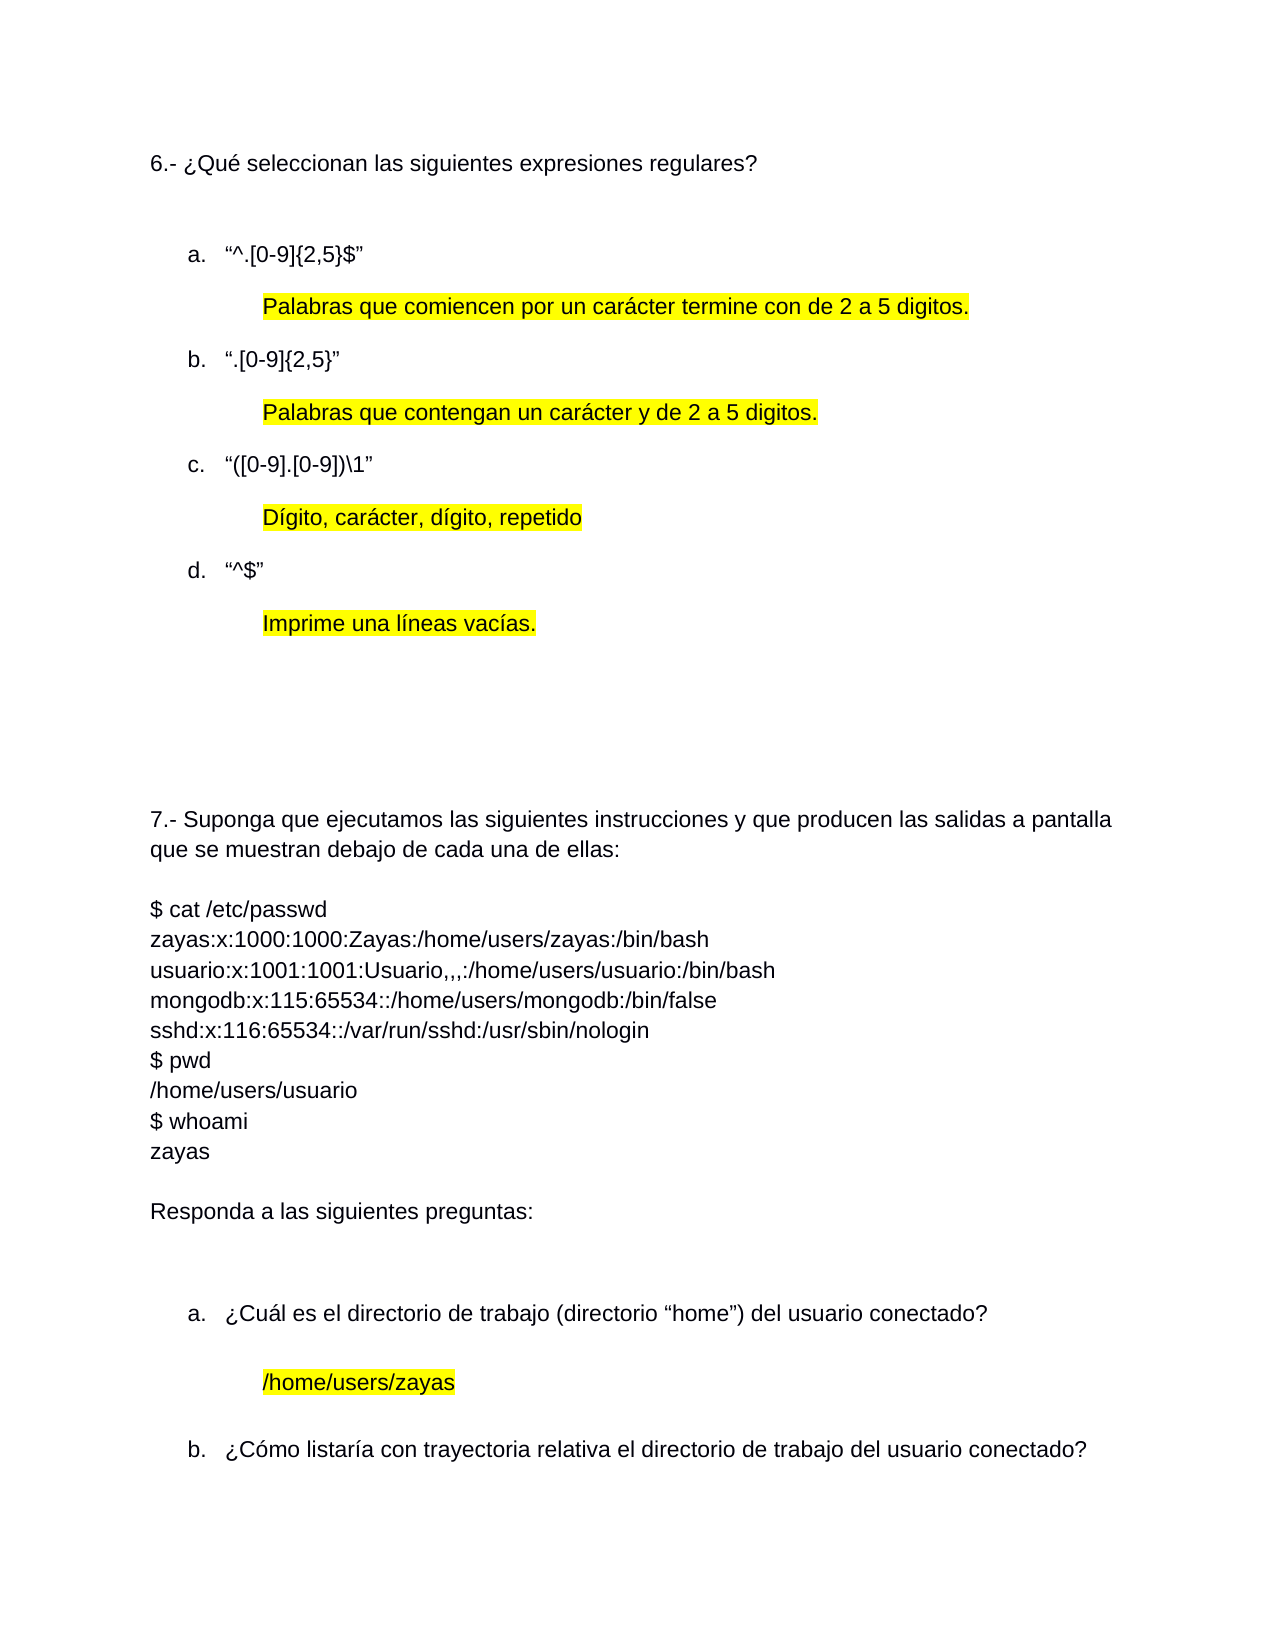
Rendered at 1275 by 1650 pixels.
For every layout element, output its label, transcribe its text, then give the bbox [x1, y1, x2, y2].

text usuario:x:1001:1001:Usuario,,,:/home/users/usuario:/bin/bash [150, 957, 1125, 983]
text Palabras que comiencen por un carácter termine con de 2 a 5 digitos. [262, 293, 1125, 320]
list ¿Cuál es el directorio de trabajo (directorio “home”) del usuario conectado? [187, 1300, 1125, 1327]
list “^$” [187, 557, 1125, 583]
text mongodb:x:115:65534::/home/users/mongodb:/bin/false [150, 987, 1125, 1013]
text /home/users/zayas [262, 1368, 1125, 1395]
text zayas [150, 1138, 1125, 1164]
text $ cat /etc/passwd [150, 896, 1125, 923]
text Imprime una líneas vacías. [262, 609, 1125, 636]
text Palabras que contengan un carácter y de 2 a 5 digitos. [262, 399, 1125, 425]
text $ whoami [150, 1108, 1125, 1134]
list ¿Cómo listaría con trayectoria relativa el directorio de trabajo del usuario conectado? [187, 1436, 1125, 1463]
list “^.[0-9]{2,5}$” [187, 241, 1125, 267]
text Dígito, carácter, dígito, repetido [262, 504, 1125, 531]
text 6.- ¿Qué seleccionan las siguientes expresiones regulares? [150, 150, 1125, 176]
list “.[0-9]{2,5}” [187, 346, 1125, 372]
text /home/users/usuario [150, 1077, 1125, 1104]
text zayas:x:1000:1000:Zayas:/home/users/zayas:/bin/bash [150, 926, 1125, 953]
text 7.- Suponga que ejecutamos las siguientes instrucciones y que producen las salidas a pantalla que se muestran debajo de cada una de ellas: [150, 806, 1125, 862]
list “([0-9].[0-9])\1” [187, 451, 1125, 478]
text sshd:x:116:65534::/var/run/sshd:/usr/sbin/nologin [150, 1017, 1125, 1043]
text $ pwd [150, 1047, 1125, 1074]
text Responda a las siguientes preguntas: [150, 1198, 1125, 1225]
